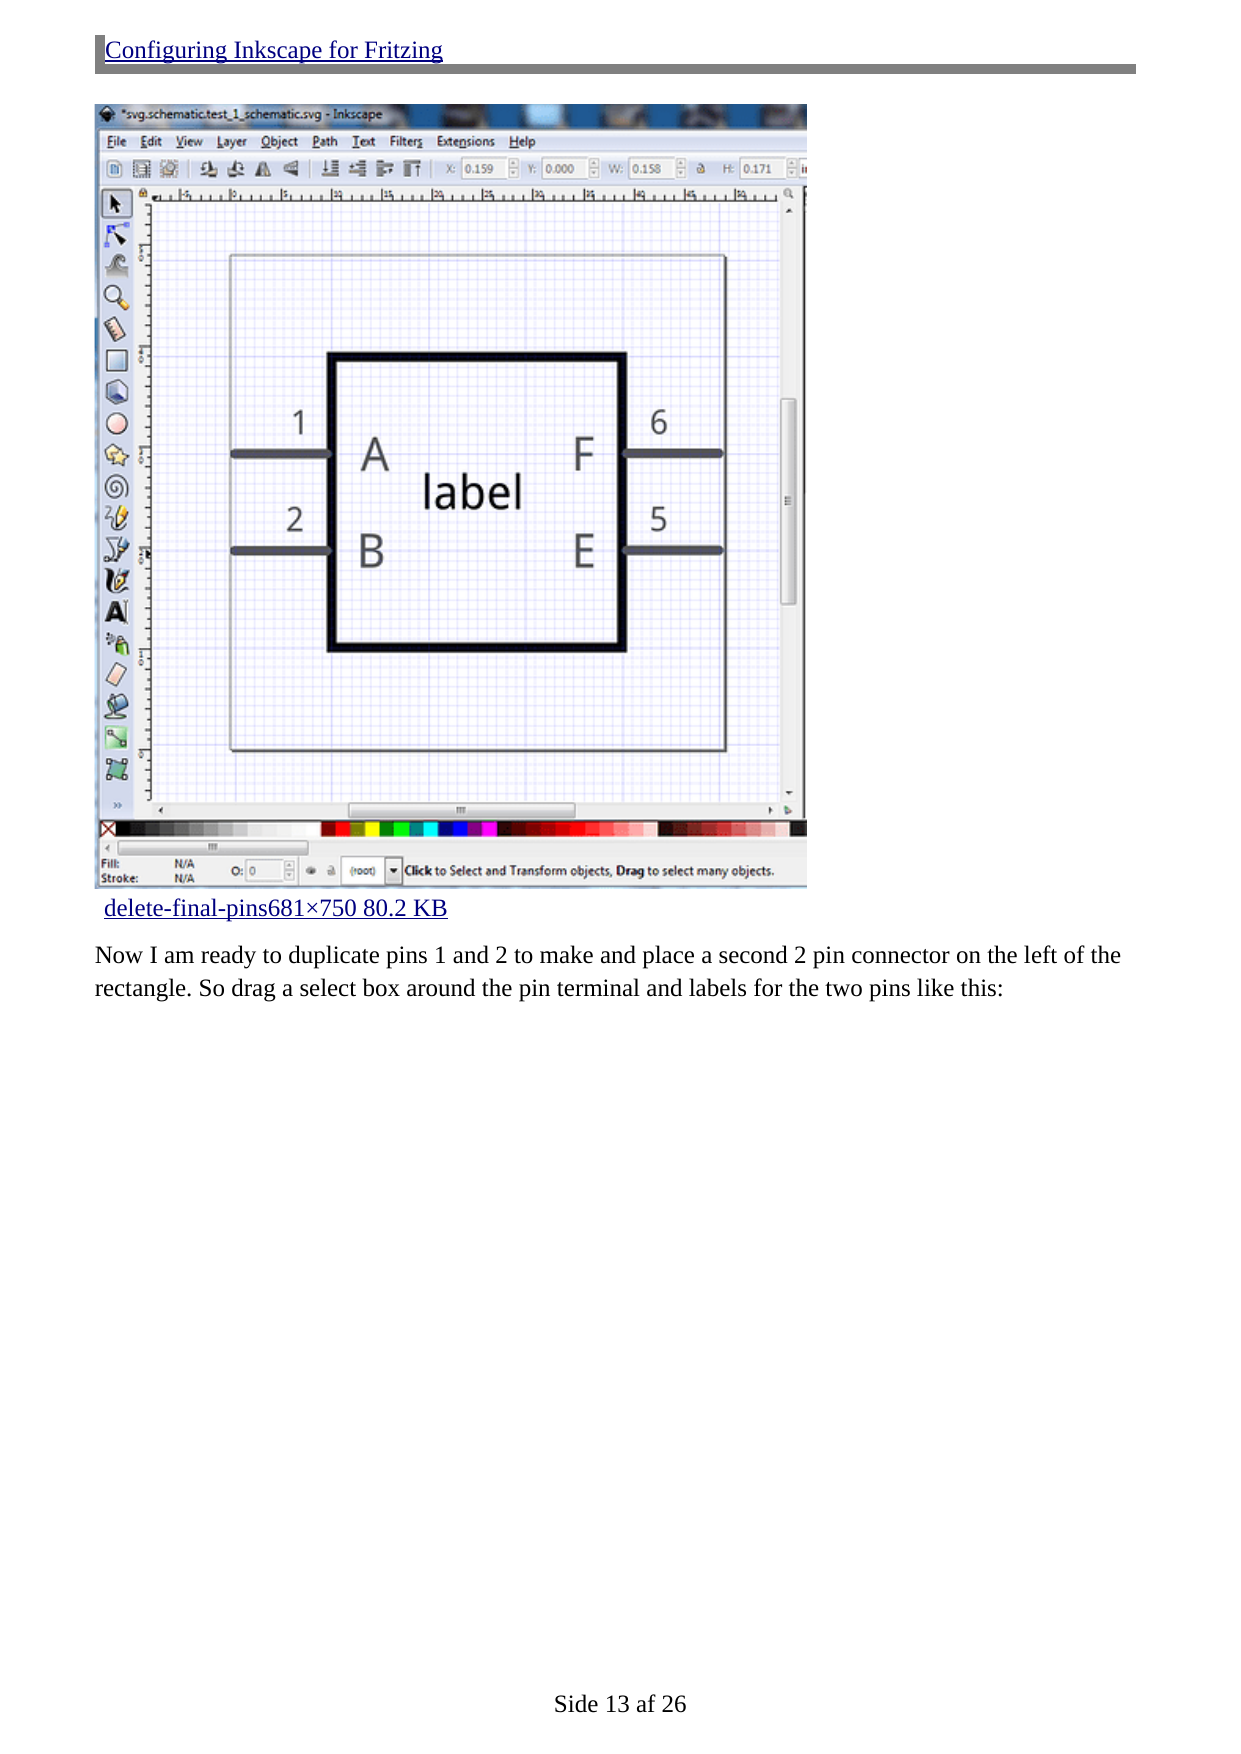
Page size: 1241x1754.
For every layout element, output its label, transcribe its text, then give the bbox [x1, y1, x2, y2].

text delete-final-pins681×750 80.2 KB [104, 893, 1136, 921]
picture [94, 104, 807, 889]
text Now I am ready to duplicate pins 1 and 2 to make and place a second 2 pin connector on the left of the rectangle. So drag a select box around the pin terminal and labels for the two pins like this: [94, 940, 1146, 1002]
